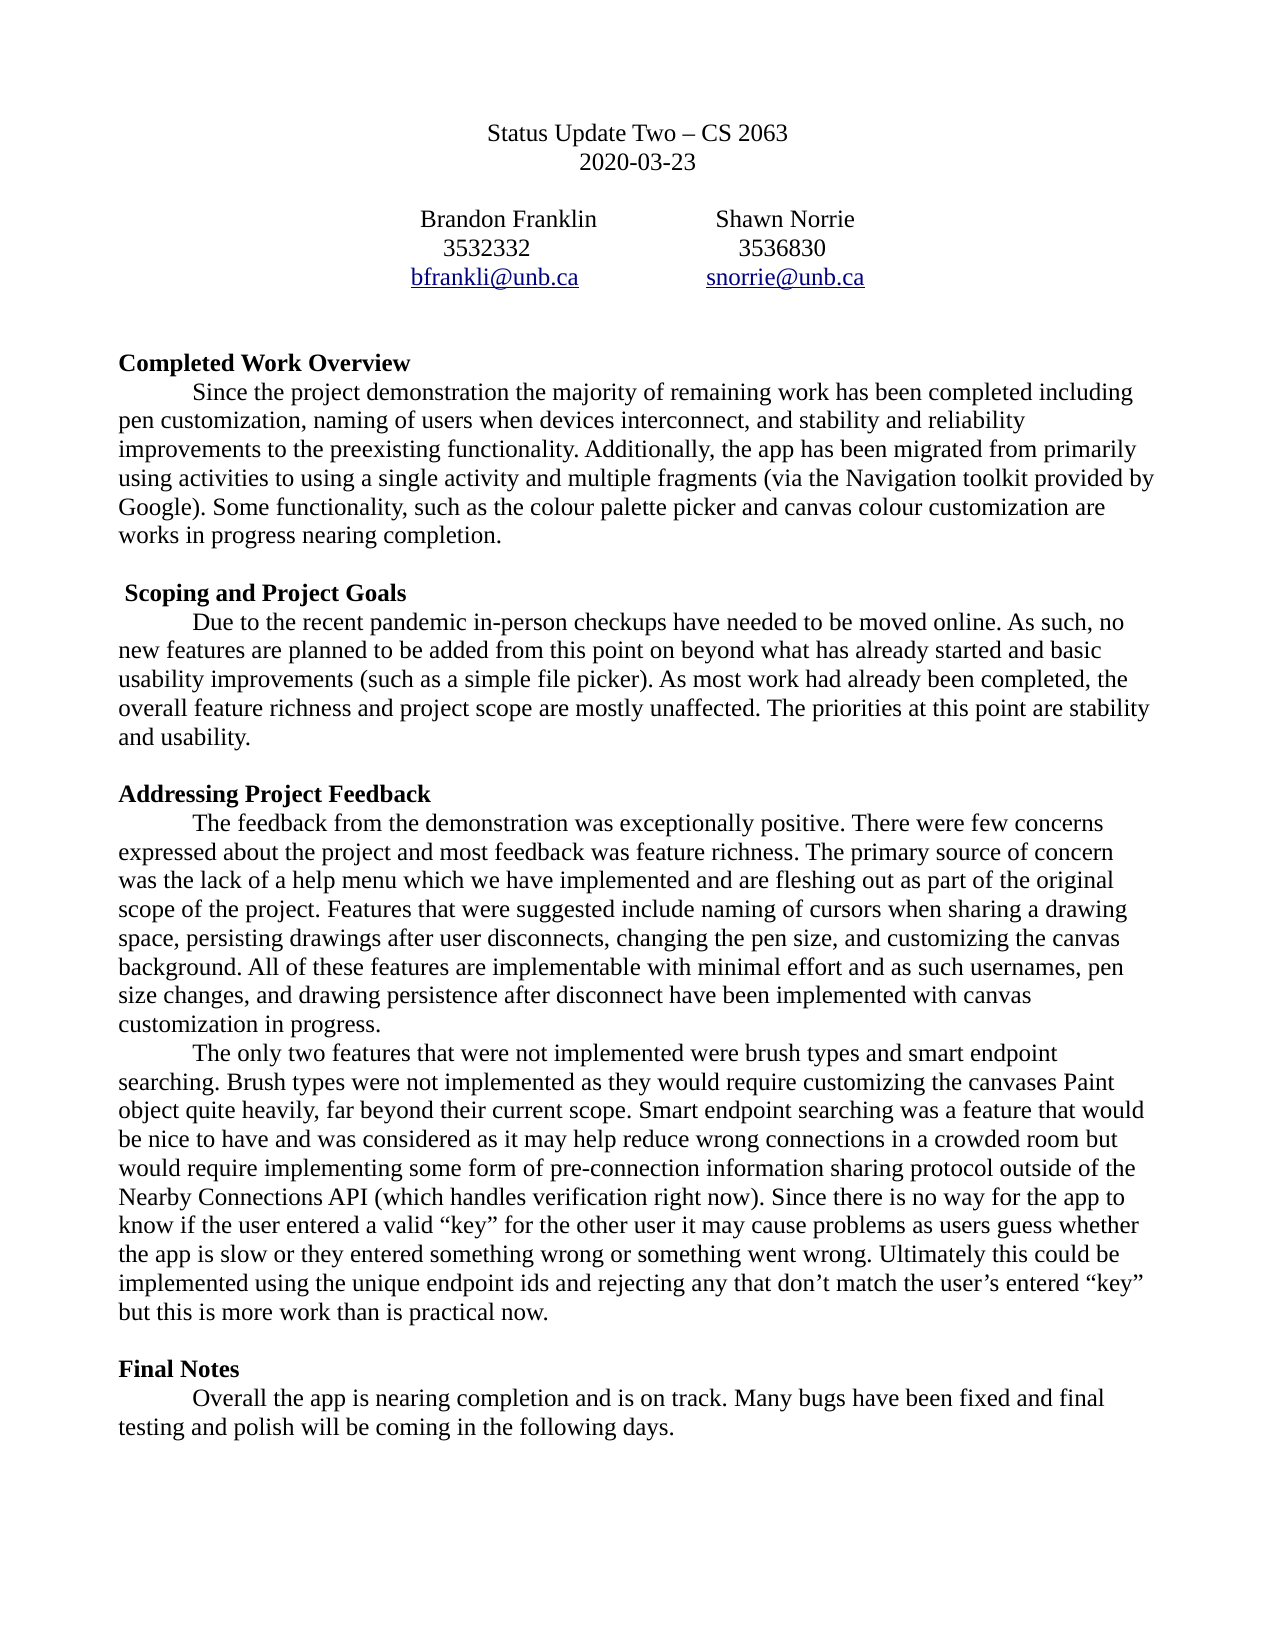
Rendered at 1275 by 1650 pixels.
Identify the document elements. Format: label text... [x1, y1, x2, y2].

text Scoping and Project Goals [118, 578, 1157, 607]
text Addressing Project Feedback [118, 779, 1157, 808]
text Since the project demonstration the majority of remaining work has been completed including pen customization, naming of users when devices interconnect, and stability and reliability improvements to the preexisting functionality. Additionally, the app has been migrated from primarily using activities to using a single activity and multiple fragments (via the Navigation toolkit provided by Google). Some functionality, such as the colour palette picker and canvas colour customization are works in progress nearing completion. [118, 377, 1157, 549]
text Completed Work Overview [118, 348, 1157, 377]
text The only two features that were not implemented were brush types and smart endpoint searching. Brush types were not implemented as they would require customizing the canvases Paint object quite heavily, far beyond their current scope. Smart endpoint searching was a feature that would be nice to have and was considered as it may help reduce wrong connections in a crowded room but would require implementing some form of pre-connection information sharing protocol outside of the Nearby Connections API (which handles verification right now). Since there is no way for the app to know if the user entered a valid “key” for the other user it may cause problems as users guess whether the app is slow or they entered something wrong or something went wrong. Ultimately this could be implemented using the unique endpoint ids and rejecting any that don’t match the user’s entered “key” but this is more work than is practical now. [118, 1038, 1157, 1326]
text The feedback from the demonstration was exceptionally positive. There were few concerns expressed about the project and most feedback was feature richness. The primary source of concern was the lack of a help menu which we have implemented and are fleshing out as part of the original scope of the project. Features that were suggested include naming of cursors when sharing a drawing space, persisting drawings after user disconnects, changing the pen size, and customizing the canvas background. All of these features are implementable with minimal effort and as such usernames, pen size changes, and drawing persistence after disconnect have been implemented with canvas customization in progress. [118, 808, 1157, 1038]
text Brandon Franklin Shawn Norrie [118, 204, 1157, 233]
text 3532332 3536830 [118, 233, 1157, 262]
text Final Notes [118, 1354, 1157, 1383]
text bfrankli@unb.ca snorrie@unb.ca [118, 262, 1157, 291]
text Due to the recent pandemic in-person checkups have needed to be moved online. As such, no new features are planned to be added from this point on beyond what has already started and basic usability improvements (such as a simple file picker). As most work had already been completed, the overall feature richness and project scope are mostly unaffected. The priorities at this point are stability and usability. [118, 607, 1157, 751]
text Overall the app is nearing completion and is on track. Many bugs have been fixed and final testing and polish will be coming in the following days. [118, 1383, 1157, 1441]
text Status Update Two – CS 2063 [118, 118, 1157, 147]
text 2020-03-23 [118, 147, 1157, 176]
